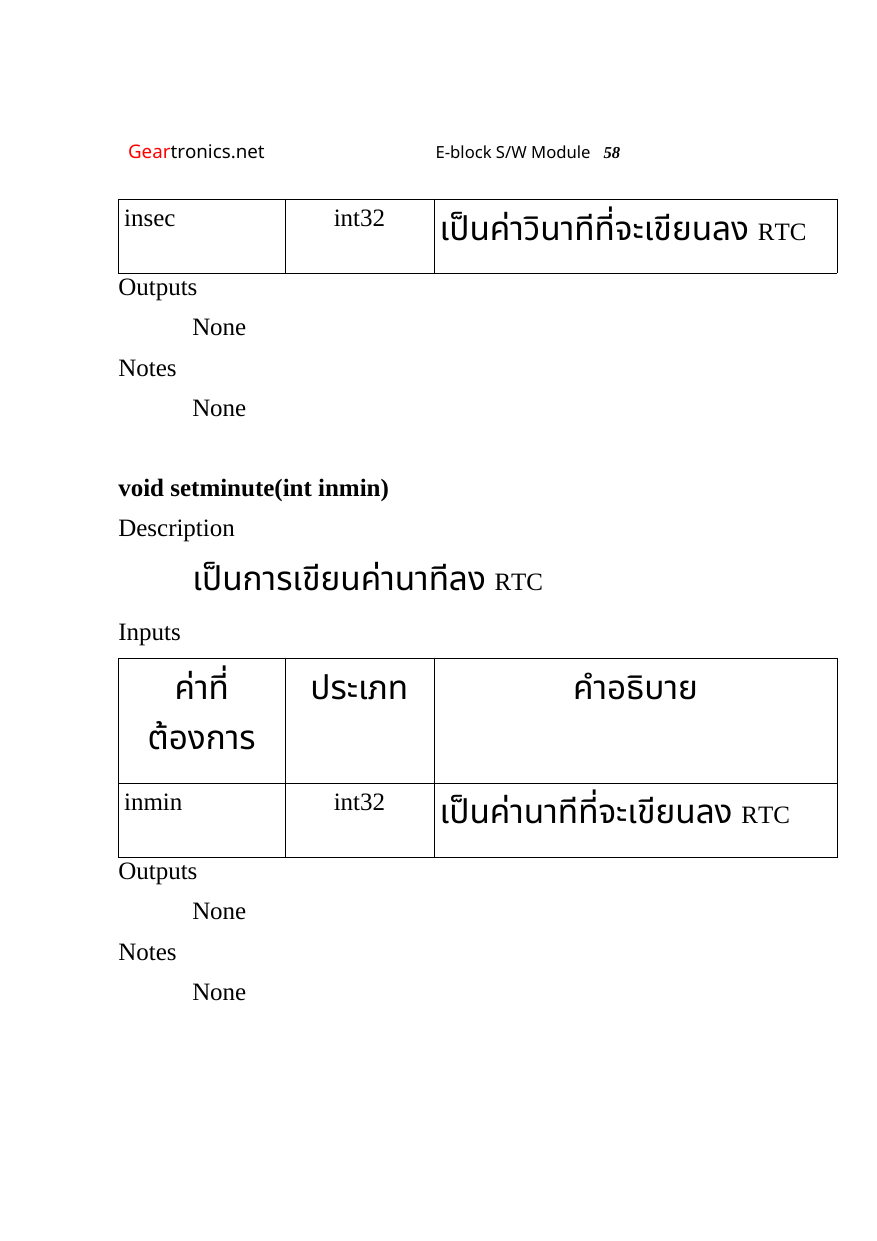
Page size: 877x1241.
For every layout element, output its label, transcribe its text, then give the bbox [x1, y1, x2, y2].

table_cell int32 [286, 784, 434, 857]
table_cell inmin [119, 784, 285, 857]
text Inputs [118, 618, 837, 645]
text เป็นการเขียนค่านาทีลง RTC [118, 555, 837, 605]
text Notes [118, 354, 837, 381]
table_header ค่าที่ต้องการ [119, 659, 285, 783]
text None [118, 897, 837, 925]
table_cell เป็นค่าวินาทีที่จะเขียนลง RTC [435, 200, 837, 273]
text void setminute(int inmin) [118, 474, 837, 502]
text None [118, 313, 837, 341]
table_cell เป็นค่านาทีที่จะเขียนลง RTC [435, 784, 837, 857]
table_header ประเภท [286, 659, 434, 783]
text None [118, 978, 837, 1006]
text Outputs [118, 858, 837, 885]
table_header คำอธิบาย [435, 659, 837, 783]
table_cell insec [119, 200, 285, 273]
table_cell int32 [286, 200, 434, 273]
text Description [118, 514, 837, 542]
text Outputs [118, 274, 837, 301]
text Notes [118, 938, 837, 965]
text None [118, 394, 837, 422]
